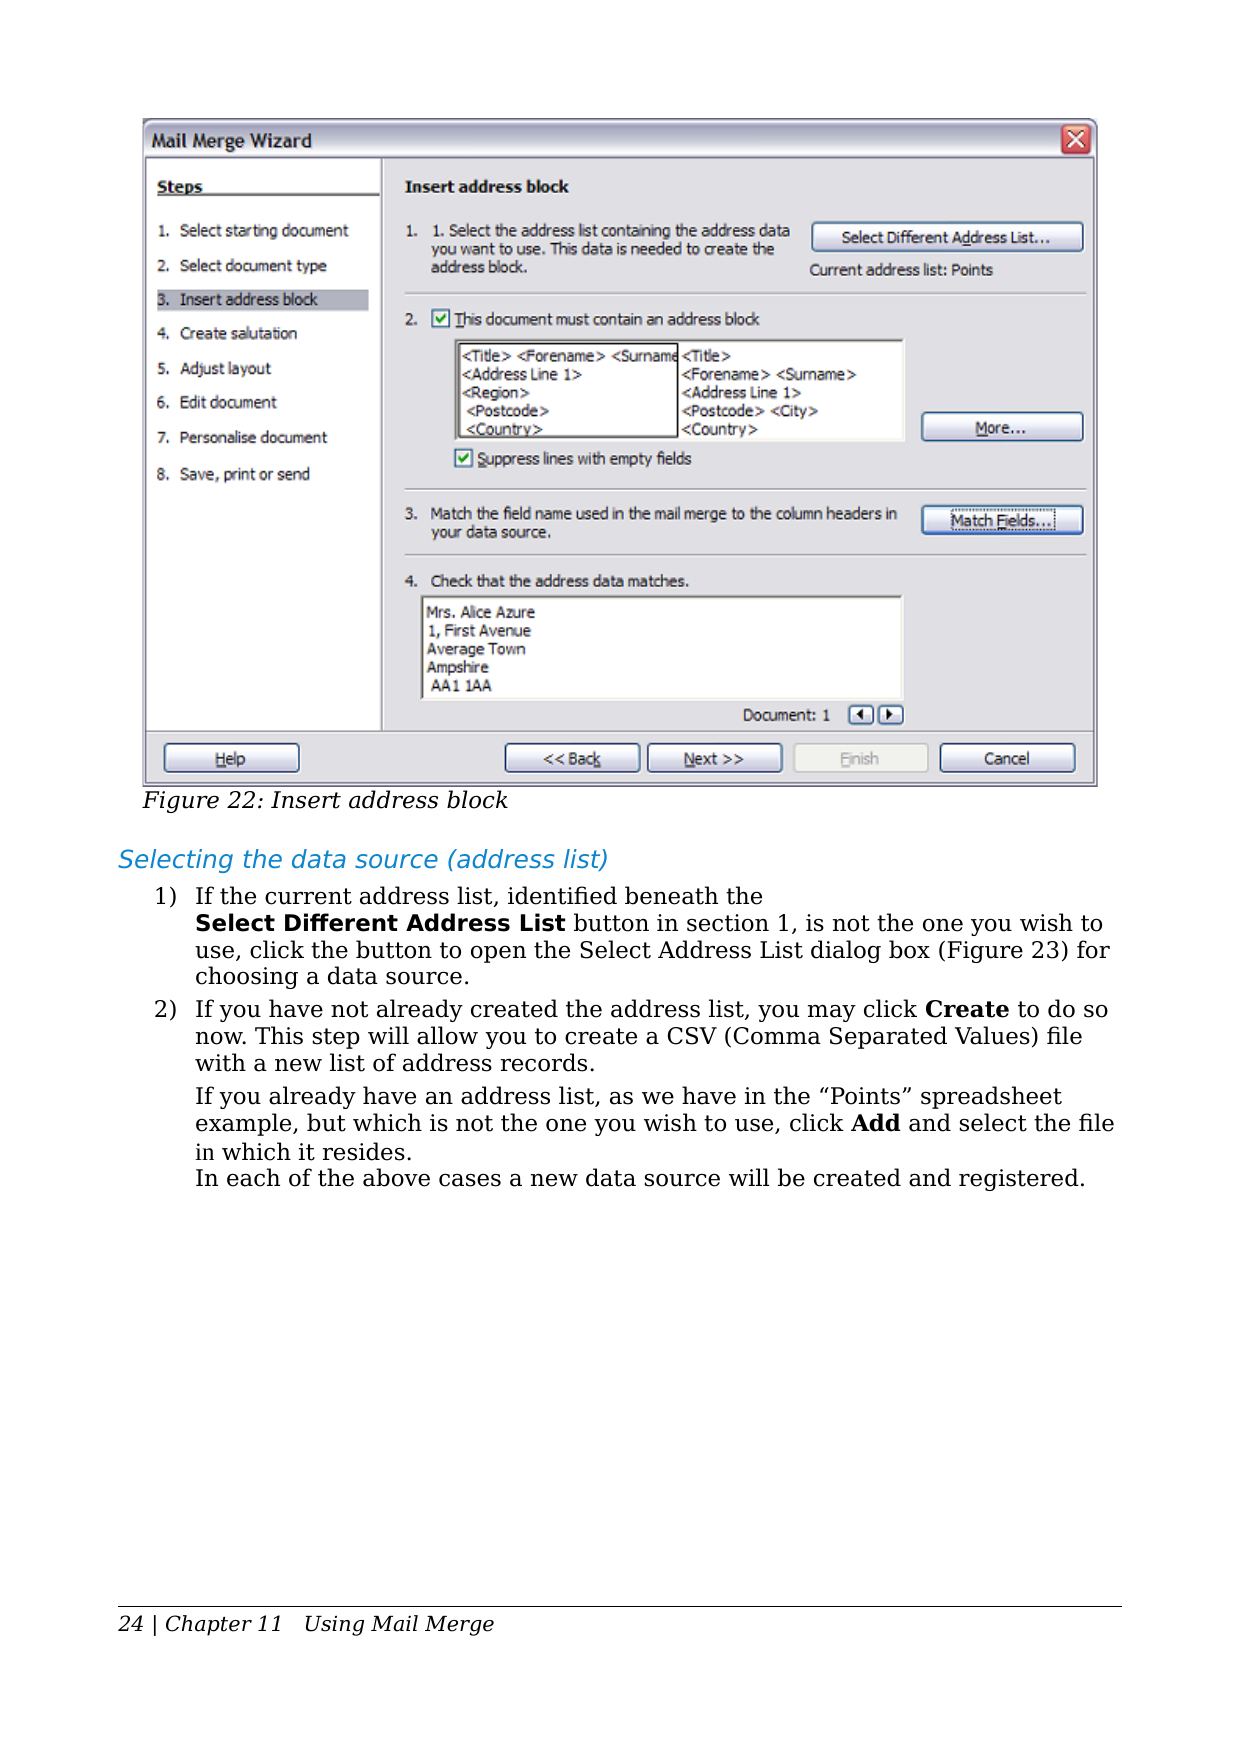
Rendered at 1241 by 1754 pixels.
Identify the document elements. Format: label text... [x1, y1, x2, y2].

subtitle Selecting the data source (address list) [118, 846, 1122, 875]
list In each of the above cases a new data source will be created and registered. [195, 1165, 1122, 1192]
list If you have not already created the address list, you may click Create to do so now. This step will allow you to create a CSV (Comma Separated Values) file with a new list of address records. [177, 996, 1122, 1077]
picture [142, 118, 1098, 787]
list If you already have an address list, as we have in the “Points” spreadsheet example, but which is not the one you wish to use, click Add and select the file in which it resides. [195, 1083, 1122, 1165]
text Figure 22: Insert address block [143, 787, 1097, 813]
list If the current address list, identified beneath the Select Different Address List button in section 1, is not the one you wish to use, click the button to open the Select Address List dialog box (Figure 23) for choosing a data source. [177, 881, 1122, 990]
